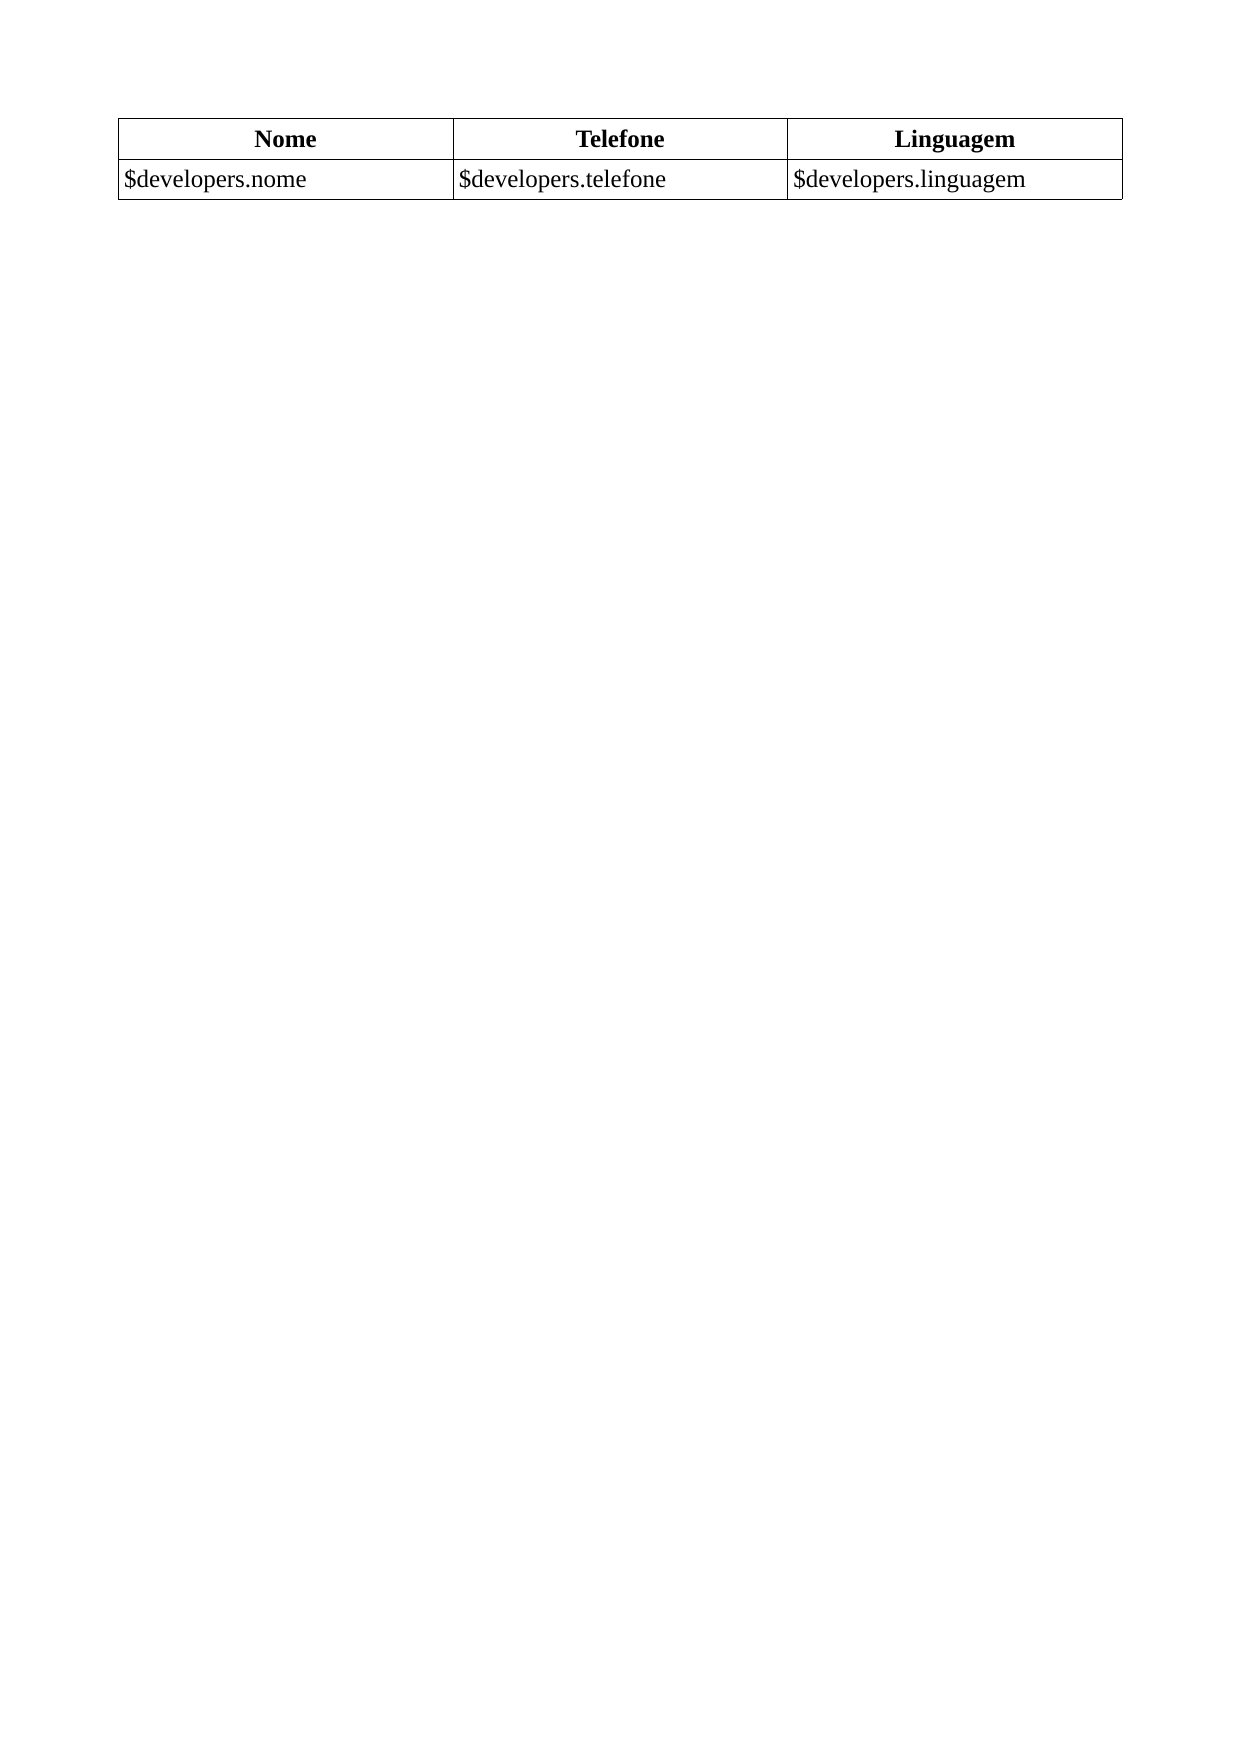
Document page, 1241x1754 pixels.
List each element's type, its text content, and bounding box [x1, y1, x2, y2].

table_header Linguagem [788, 119, 1122, 158]
table_header Nome [119, 119, 453, 158]
table_cell $developers.linguagem [788, 160, 1122, 199]
table_cell $developers.nome [119, 160, 453, 199]
table_header Telefone [454, 119, 787, 158]
table_cell $developers.telefone [454, 160, 787, 199]
